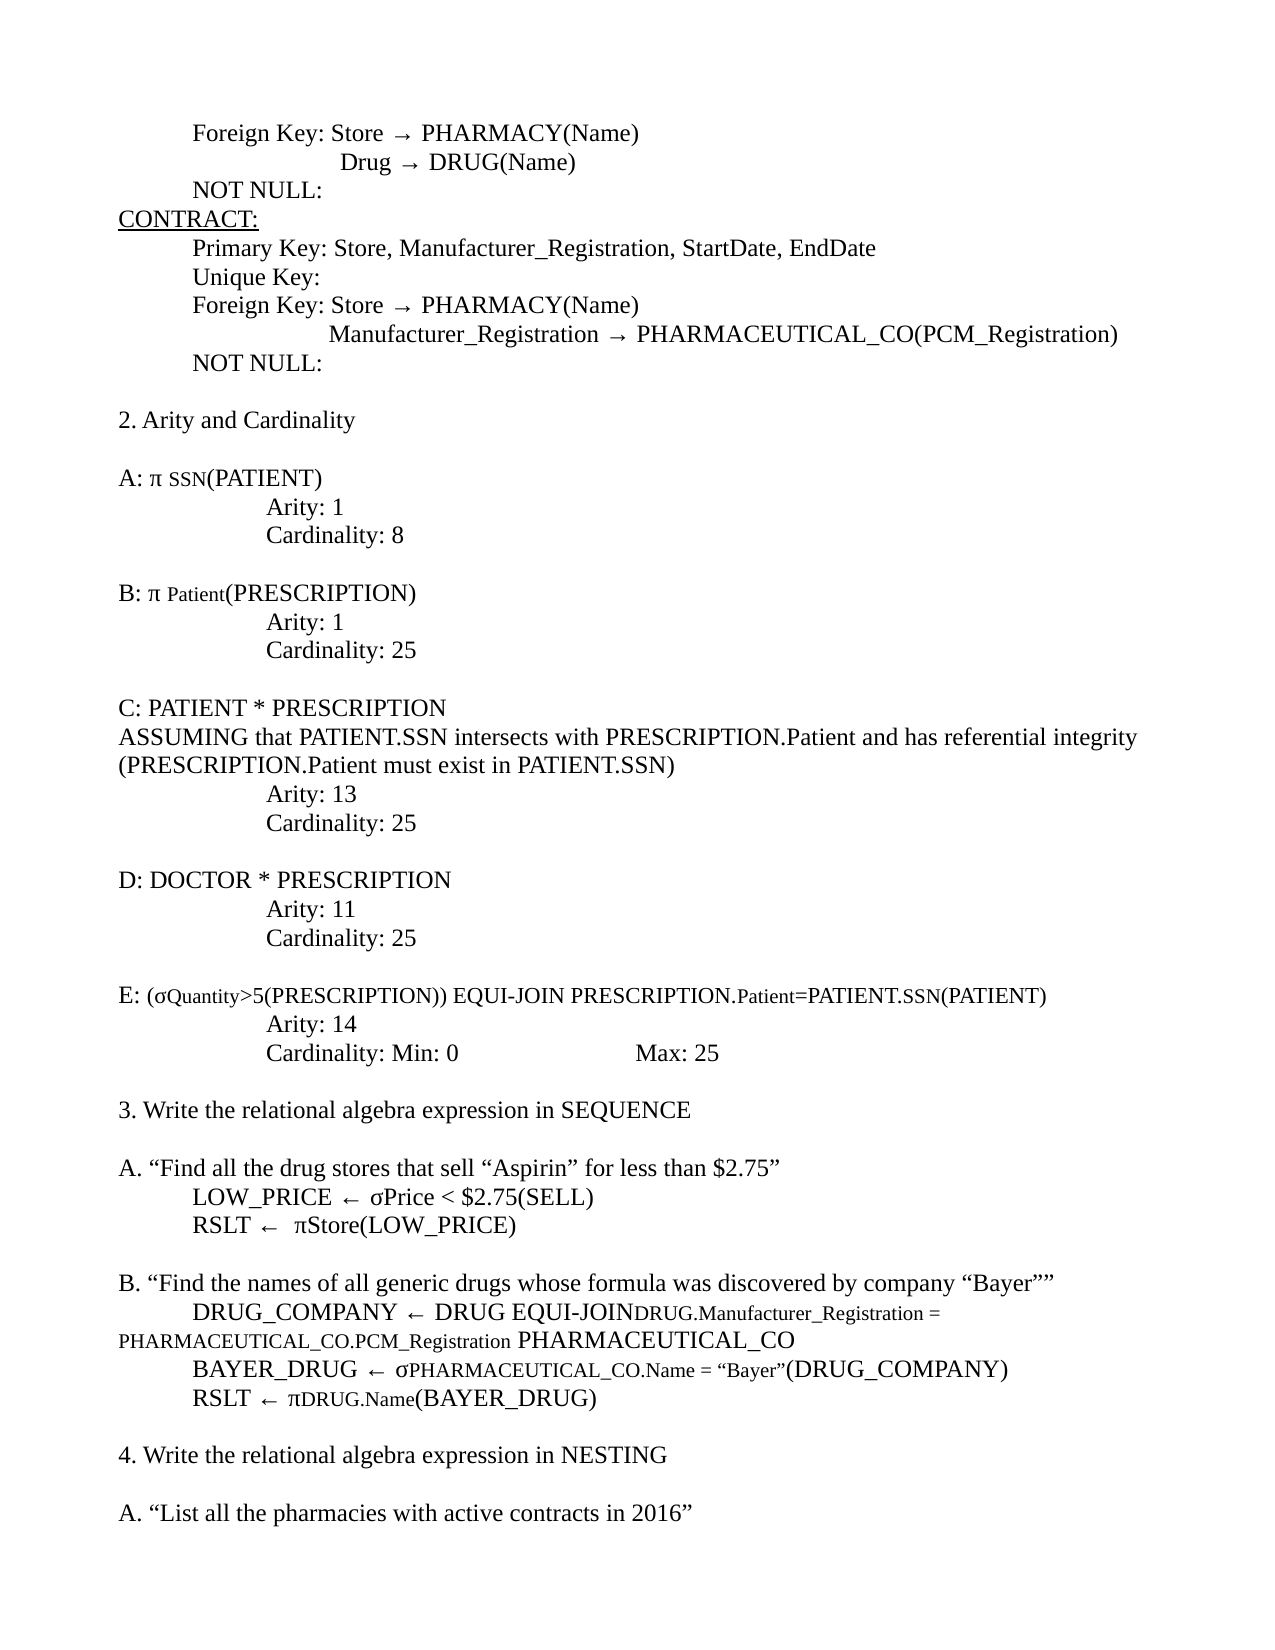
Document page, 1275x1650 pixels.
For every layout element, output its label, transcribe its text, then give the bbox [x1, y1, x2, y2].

text Foreign Key: Store → PHARMACY(Name) [118, 118, 1157, 147]
text Manufacturer_Registration → PHARMACEUTICAL_CO(PCM_Registration) [118, 319, 1157, 348]
text B. “Find the names of all generic drugs whose formula was discovered by company “Bayer”” [118, 1268, 1157, 1297]
text DRUG_COMPANY ← DRUG EQUI-JOINDRUG.Manufacturer_Registration = PHARMACEUTICAL_CO.PCM_Registration PHARMACEUTICAL_CO [118, 1297, 1157, 1354]
text Cardinality: 25 [118, 808, 1157, 837]
text LOW_PRICE ← σPrice < $2.75(SELL) [118, 1182, 1157, 1211]
text 4. Write the relational algebra expression in NESTING [118, 1441, 1157, 1469]
text Arity: 1 [118, 607, 1157, 636]
text Primary Key: Store, Manufacturer_Registration, StartDate, EndDate [118, 233, 1157, 262]
text Arity: 13 [118, 779, 1157, 808]
text A. “List all the pharmacies with active contracts in 2016” [118, 1498, 1157, 1527]
text Arity: 1 [118, 492, 1157, 521]
text C: PATIENT * PRESCRIPTION [118, 693, 1157, 722]
text RSLT ← πStore(LOW_PRICE) [118, 1211, 1157, 1239]
text E: (σQuantity>5(PRESCRIPTION)) EQUI-JOIN PRESCRIPTION.Patient=PATIENT.SSN(PATIENT) [118, 981, 1157, 1009]
text 3. Write the relational algebra expression in SEQUENCE [118, 1096, 1157, 1124]
text D: DOCTOR * PRESCRIPTION [118, 866, 1157, 894]
text CONTRACT: [118, 204, 1157, 233]
text Cardinality: 8 [118, 521, 1157, 549]
text RSLT ← πDRUG.Name(BAYER_DRUG) [118, 1383, 1157, 1412]
text Drug → DRUG(Name) [118, 147, 1157, 176]
text Unique Key: [118, 262, 1157, 291]
text BAYER_DRUG ← σPHARMACEUTICAL_CO.Name = “Bayer”(DRUG_COMPANY) [118, 1354, 1157, 1383]
text Cardinality: 25 [118, 923, 1157, 952]
text Cardinality: Min: 0 Max: 25 [118, 1038, 1157, 1067]
text A: π SSN(PATIENT) [118, 463, 1157, 492]
text Foreign Key: Store → PHARMACY(Name) [118, 291, 1157, 319]
text NOT NULL: [118, 176, 1157, 204]
text B: π Patient(PRESCRIPTION) [118, 578, 1157, 607]
text NOT NULL: [118, 348, 1157, 377]
text Arity: 14 [118, 1009, 1157, 1038]
text ASSUMING that PATIENT.SSN intersects with PRESCRIPTION.Patient and has referential integrity (PRESCRIPTION.Patient must exist in PATIENT.SSN) [118, 722, 1157, 779]
text A. “Find all the drug stores that sell “Aspirin” for less than $2.75” [118, 1153, 1157, 1182]
text Arity: 11 [118, 894, 1157, 923]
text Cardinality: 25 [118, 636, 1157, 664]
text 2. Arity and Cardinality [118, 406, 1157, 434]
